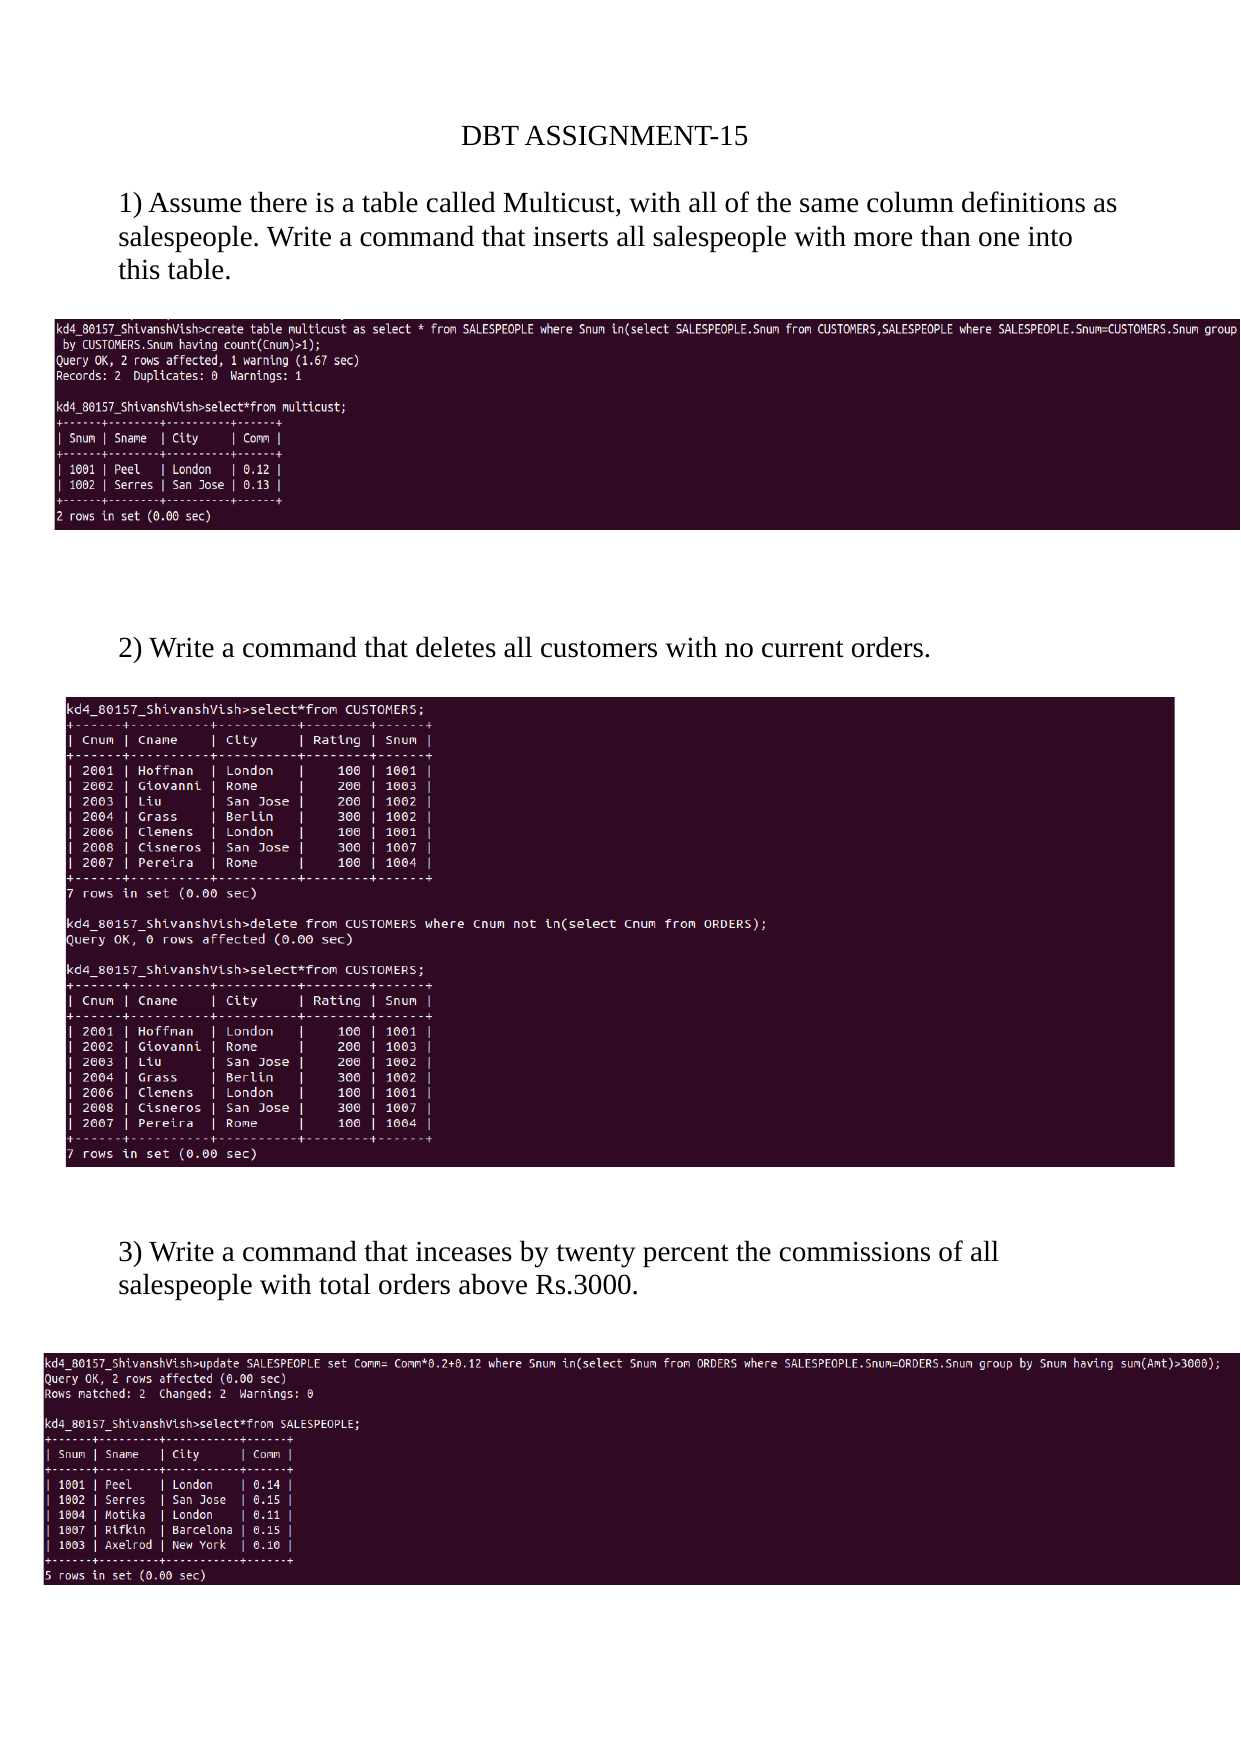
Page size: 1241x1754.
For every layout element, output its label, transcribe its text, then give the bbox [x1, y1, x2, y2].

text 3) Write a command that inceases by twenty percent the commissions of all salespeople with total orders above Rs.3000. [118, 1234, 1122, 1301]
picture [43, 1353, 1240, 1585]
text 2) Write a command that deletes all customers with no current orders. [118, 631, 1122, 664]
picture [65, 697, 1175, 1167]
picture [54, 319, 1240, 530]
text 1) Assume there is a table called Multicust, with all of the same column definitions as salespeople. Write a command that inserts all salespeople with more than one into this table. [118, 185, 1122, 286]
text DBT ASSIGNMENT-15 [118, 118, 1122, 152]
